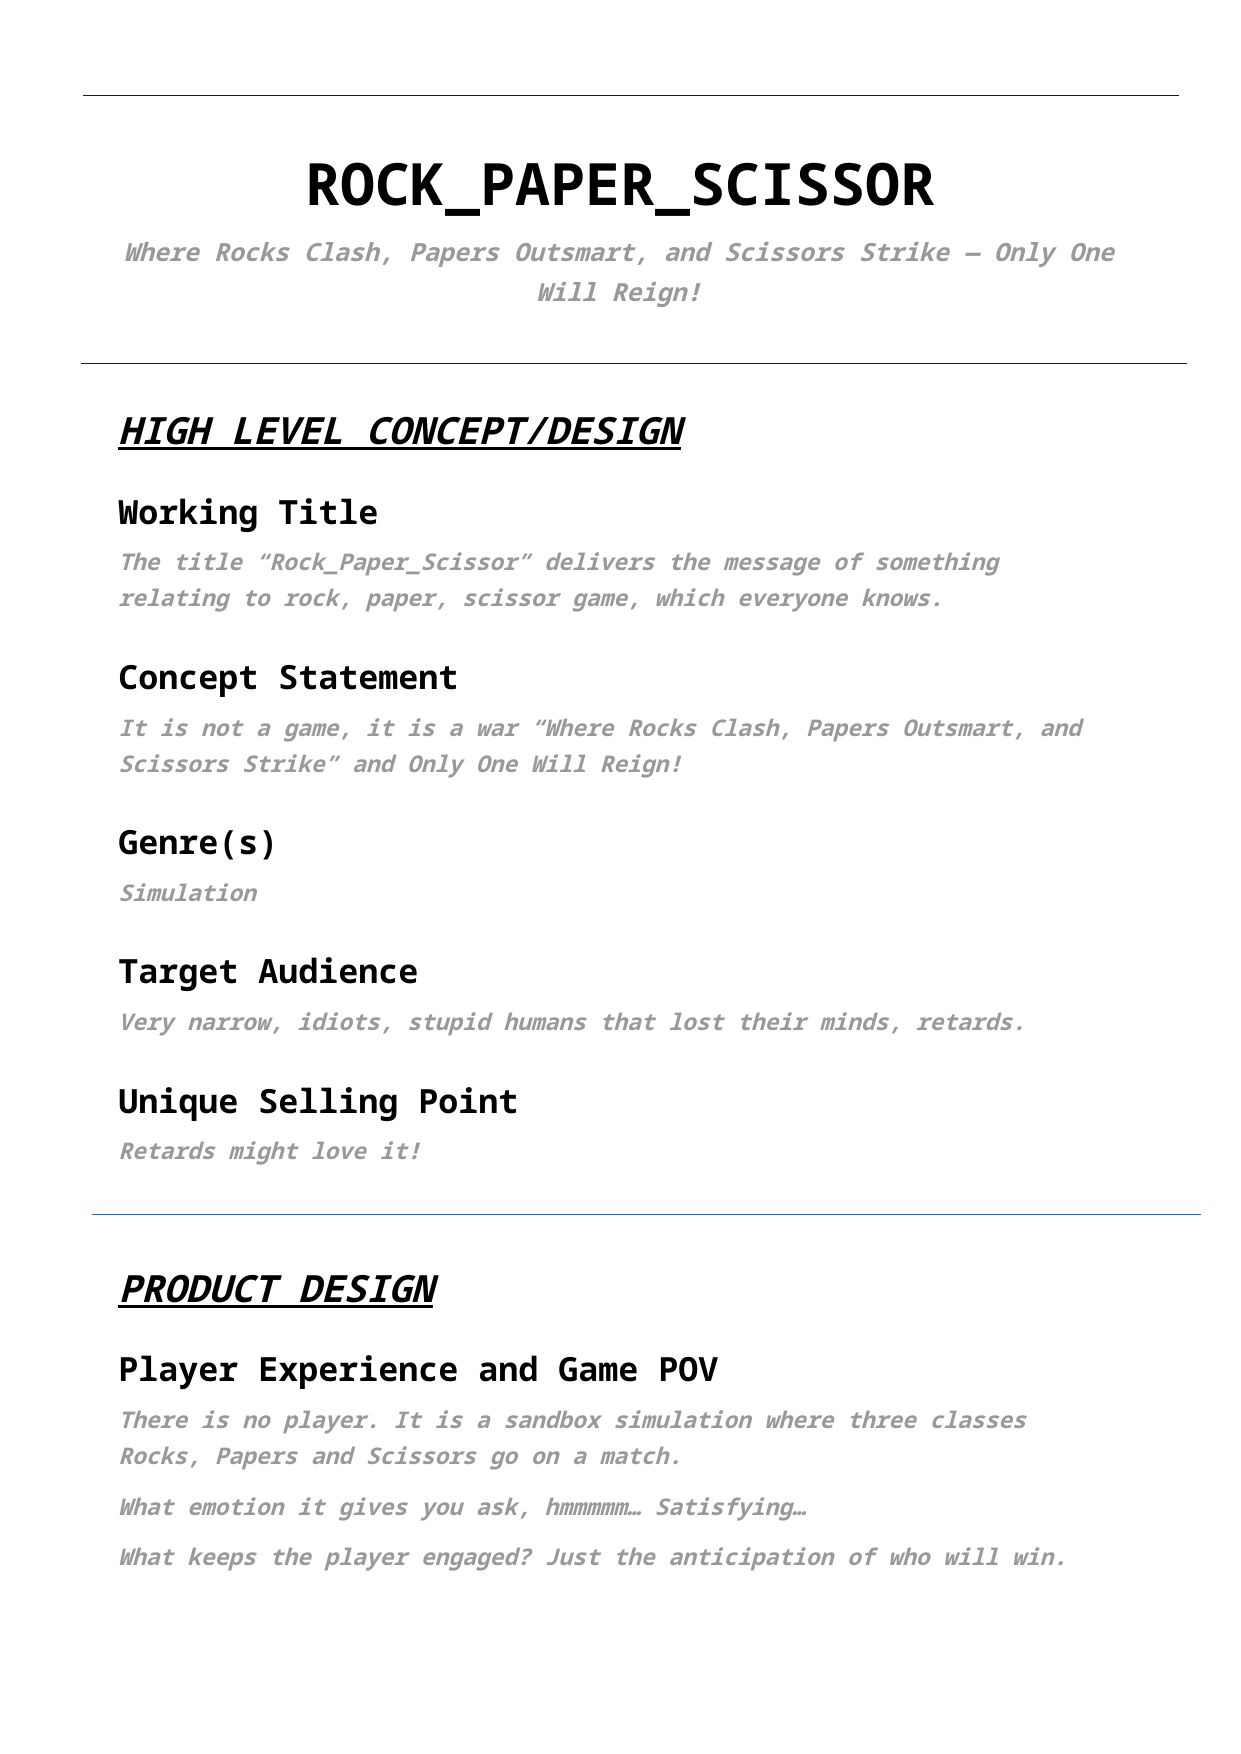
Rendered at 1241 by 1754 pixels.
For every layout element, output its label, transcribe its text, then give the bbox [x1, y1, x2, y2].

text There is no player. It is a sandbox simulation where three classes Rocks, Papers and Scissors go on a match. [118, 1404, 1122, 1471]
text Very narrow, idiots, stupid humans that lost their minds, retards. [118, 1006, 1122, 1037]
text What emotion it gives you ask, hmmmmm… Satisfying… [118, 1491, 1122, 1522]
subtitle Player Experience and Game POV [118, 1346, 1122, 1392]
subtitle HIGH LEVEL CONCEPT/DESIGN [118, 364, 1122, 455]
title ROCK_PAPER_SCISSOR [118, 143, 1122, 223]
text It is not a game, it is a war “Where Rocks Clash, Papers Outsmart, and Scissors Strike” and Only One Will Reign! [118, 712, 1122, 779]
subtitle Working Title [118, 488, 1122, 534]
text The title “Rock_Paper_Scissor” delivers the message of something relating to rock, paper, scissor game, which everyone knows. [118, 546, 1122, 613]
subtitle PRODUCT DESIGN [118, 1215, 1122, 1313]
subtitle Unique Selling Point [118, 1077, 1122, 1123]
text Simulation [118, 877, 1122, 908]
subtitle [118, 353, 1122, 363]
text Retards might love it! [118, 1135, 1122, 1167]
text Where Rocks Clash, Papers Outsmart, and Scissors Strike — Only One Will Reign! [118, 235, 1122, 308]
subtitle Genre(s) [118, 819, 1122, 864]
subtitle Concept Statement [118, 654, 1122, 699]
subtitle Target Audience [118, 948, 1122, 993]
text What keeps the player engaged? Just the anticipation of who will win. [118, 1541, 1122, 1572]
